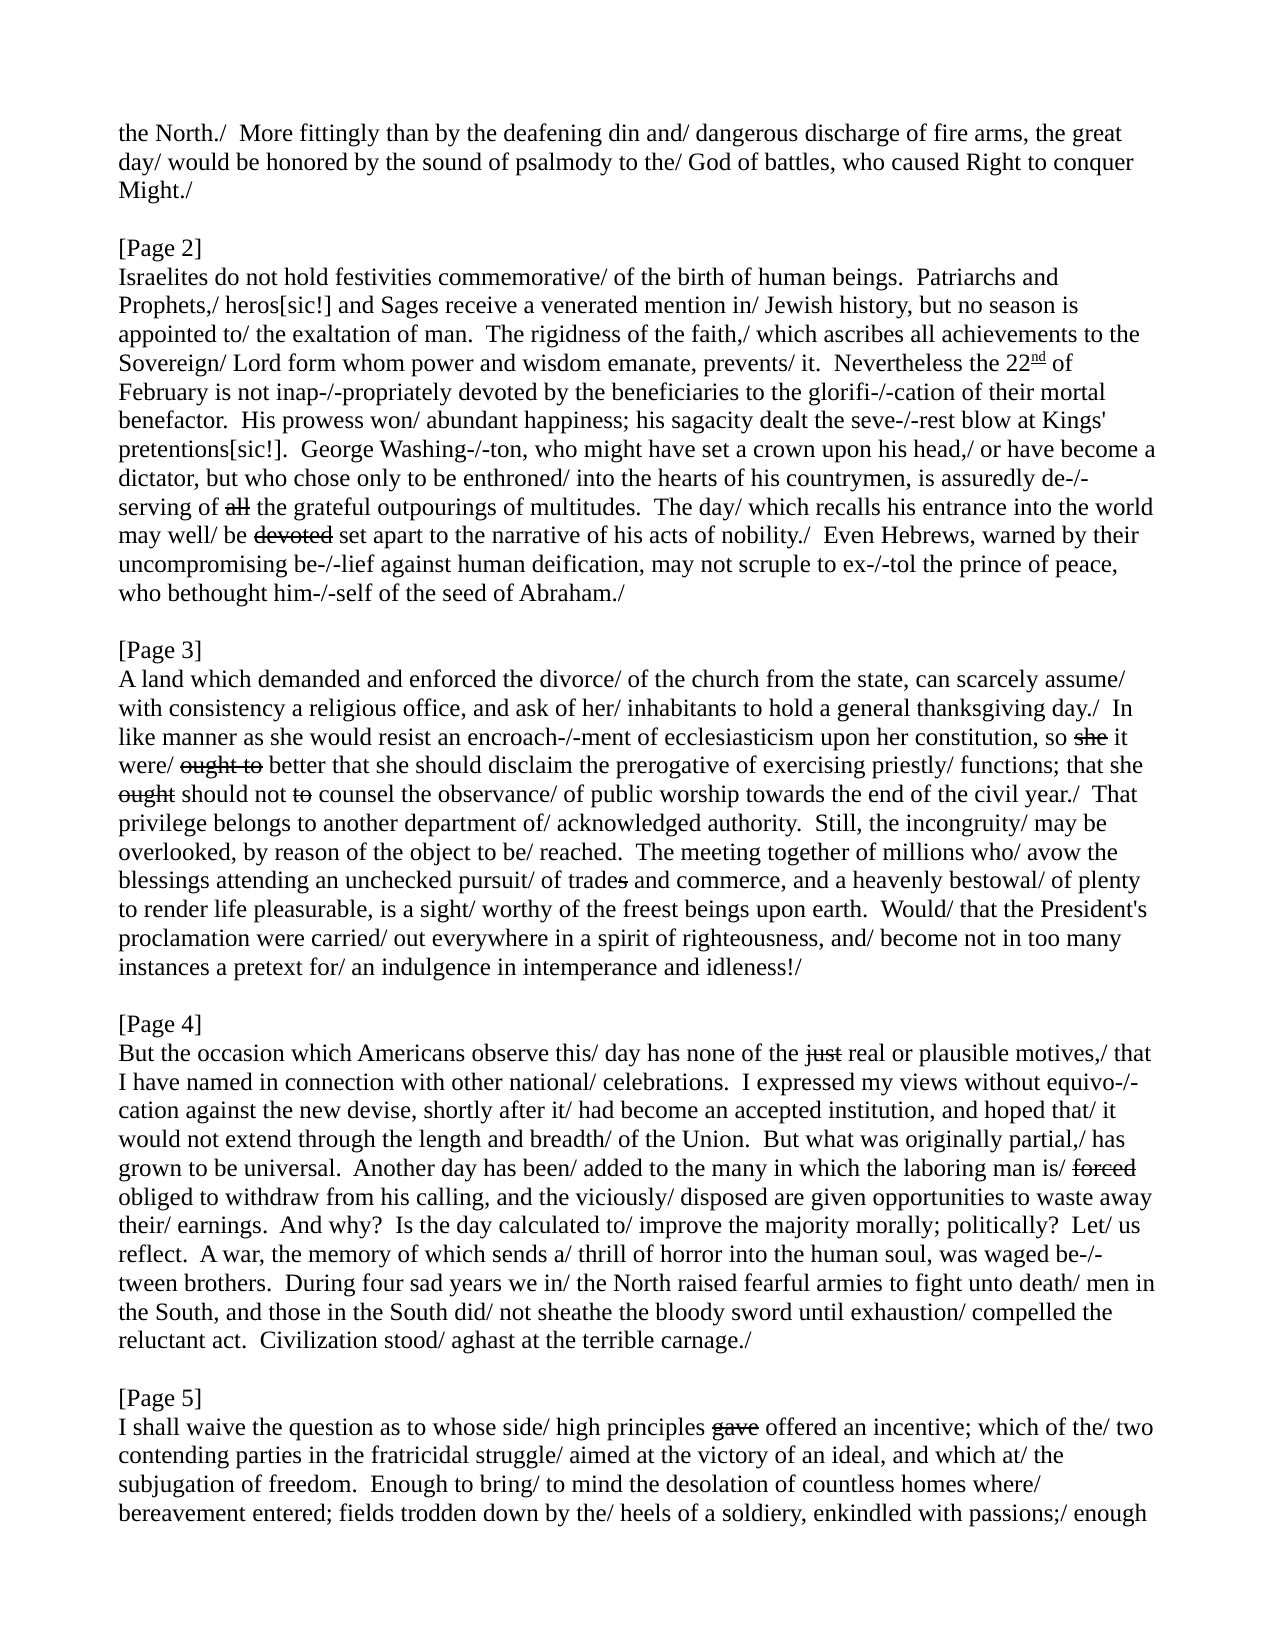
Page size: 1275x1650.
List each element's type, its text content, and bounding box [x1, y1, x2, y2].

text I shall waive the question as to whose side/ high principles gave offered an incentive; which of the/ two contending parties in the fratricidal struggle/ aimed at the victory of an ideal, and which at/ the subjugation of freedom. Enough to bring/ to mind the desolation of countless homes where/ bereavement entered; fields trodden down by the/ heels of a soldiery, enkindled with passions;/ enough [118, 1412, 1157, 1527]
text Israelites do not hold festivities commemorative/ of the birth of human beings. Patriarchs and Prophets,/ heros[sic!] and Sages receive a venerated mention in/ Jewish history, but no season is appointed to/ the exaltation of man. The rigidness of the faith,/ which ascribes all achievements to the Sovereign/ Lord form whom power and wisdom emanate, prevents/ it. Nevertheless the 22nd of February is not inap-/-propriately devoted by the beneficiaries to the glorifi-/-cation of their mortal benefactor. His prowess won/ abundant happiness; his sagacity dealt the seve-/-rest blow at Kings' pretentions[sic!]. George Washing-/-ton, who might have set a crown upon his head,/ or have become a dictator, but who chose only to be enthroned/ into the hearts of his countrymen, is assuredly de-/-serving of all the grateful outpourings of multitudes. The day/ which recalls his entrance into the world may well/ be devoted set apart to the narrative of his acts of nobility./ Even Hebrews, warned by their uncompromising be-/-lief against human deification, may not scruple to ex-/-tol the prince of peace, who bethought him-/-self of the seed of Abraham./ [118, 262, 1157, 607]
text But the occasion which Americans observe this/ day has none of the just real or plausible motives,/ that I have named in connection with other national/ celebrations. I expressed my views without equivo-/-cation against the new devise, shortly after it/ had become an accepted institution, and hoped that/ it would not extend through the length and breadth/ of the Union. But what was originally partial,/ has grown to be universal. Another day has been/ added to the many in which the laboring man is/ forced obliged to withdraw from his calling, and the viciously/ disposed are given opportunities to waste away their/ earnings. And why? Is the day calculated to/ improve the majority morally; politically? Let/ us reflect. A war, the memory of which sends a/ thrill of horror into the human soul, was waged be-/-tween brothers. During four sad years we in/ the North raised fearful armies to fight unto death/ men in the South, and those in the South did/ not sheathe the bloody sword until exhaustion/ compelled the reluctant act. Civilization stood/ aghast at the terrible carnage./ [118, 1038, 1157, 1354]
text [Page 5] [118, 1383, 1157, 1412]
text the North./ More fittingly than by the deafening din and/ dangerous discharge of fire arms, the great day/ would be honored by the sound of psalmody to the/ God of battles, who caused Right to conquer Might./ [118, 118, 1157, 204]
text [Page 4] [118, 1009, 1157, 1038]
text A land which demanded and enforced the divorce/ of the church from the state, can scarcely assume/ with consistency a religious office, and ask of her/ inhabitants to hold a general thanksgiving day./ In like manner as she would resist an encroach-/-ment of ecclesiasticism upon her constitution, so she it were/ ought to better that she should disclaim the prerogative of exercising priestly/ functions; that she ought should not to counsel the observance/ of public worship towards the end of the civil year./ That privilege belongs to another department of/ acknowledged authority. Still, the incongruity/ may be overlooked, by reason of the object to be/ reached. The meeting together of millions who/ avow the blessings attending an unchecked pursuit/ of trades and commerce, and a heavenly bestowal/ of plenty to render life pleasurable, is a sight/ worthy of the freest beings upon earth. Would/ that the President's proclamation were carried/ out everywhere in a spirit of righteousness, and/ become not in too many instances a pretext for/ an indulgence in intemperance and idleness!/ [118, 664, 1157, 981]
text [Page 3] [118, 636, 1157, 664]
text [Page 2] [118, 233, 1157, 262]
